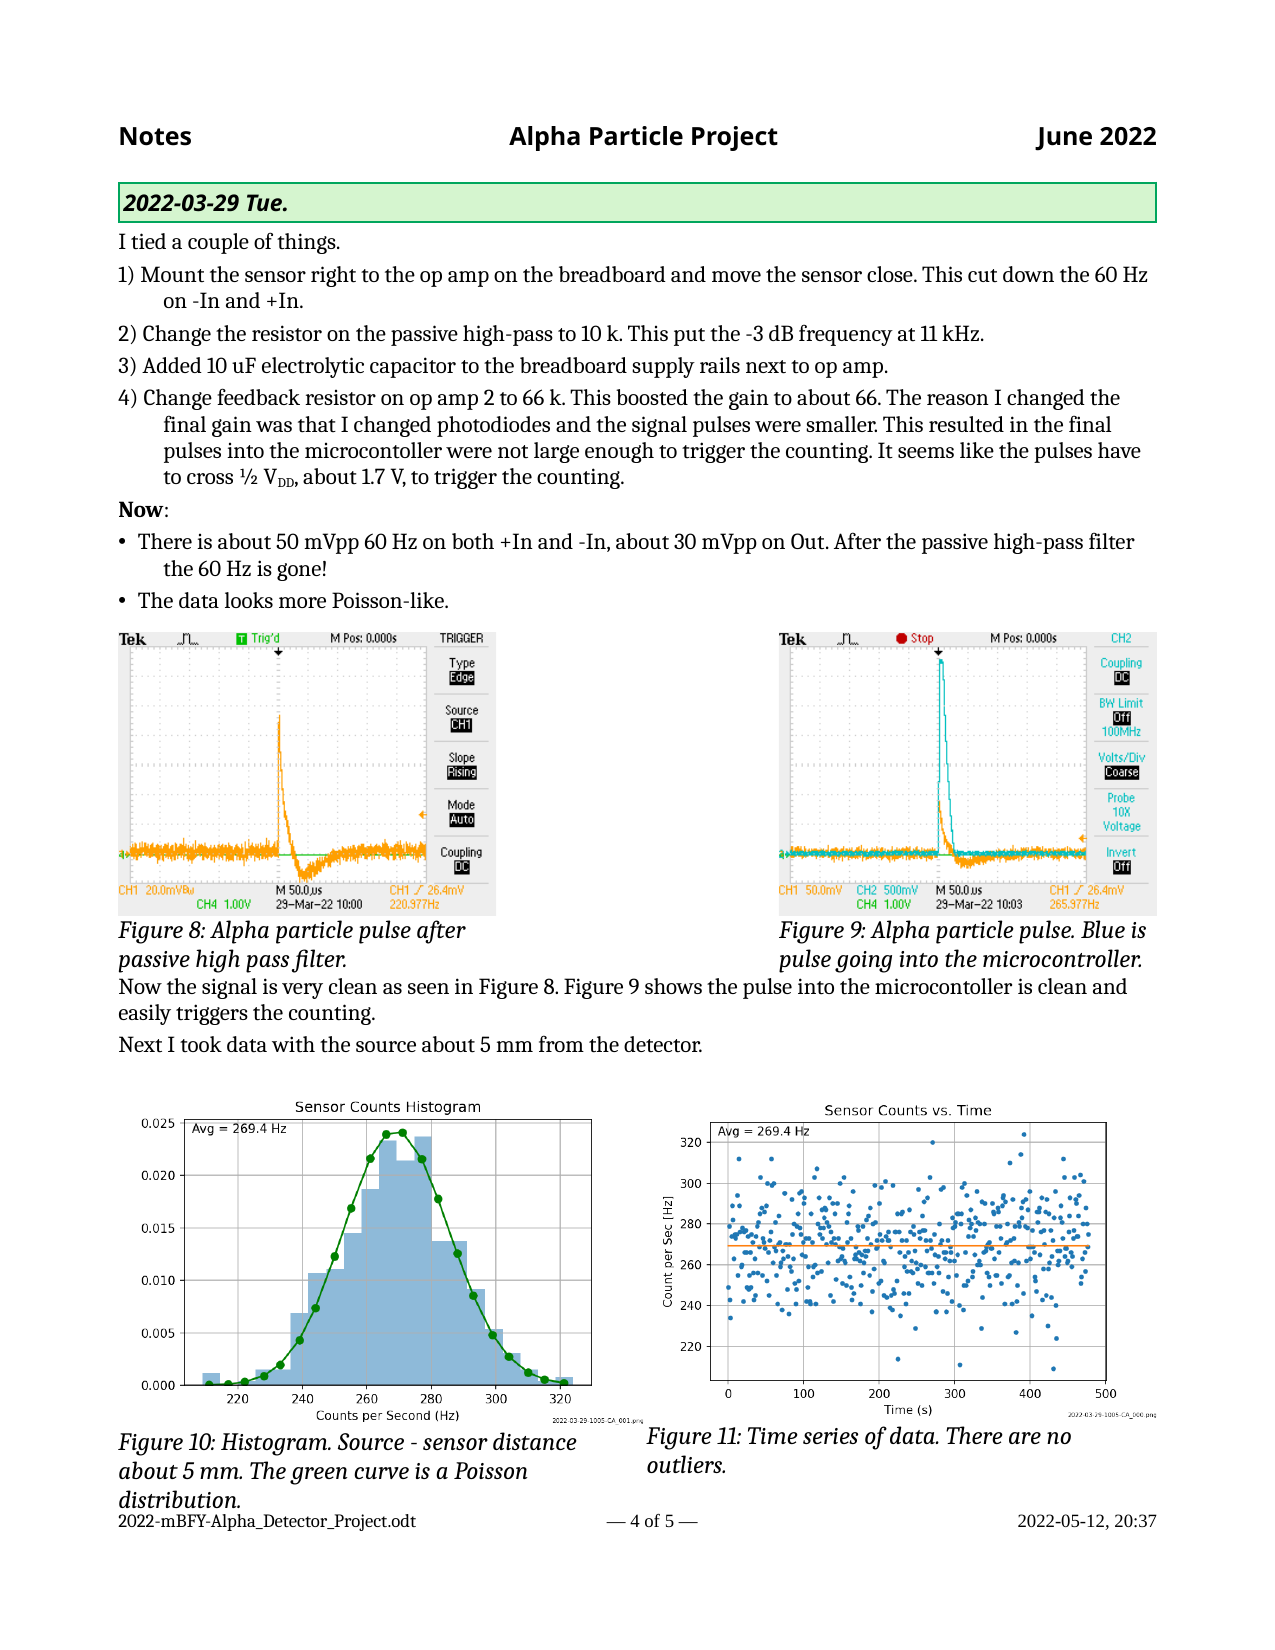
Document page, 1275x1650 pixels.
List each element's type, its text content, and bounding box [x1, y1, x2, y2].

picture [778, 632, 1157, 916]
text Figure 8: Alpha particle pulse after passive high pass filter. [118, 916, 496, 973]
list There is about 50 mVpp 60 Hz on both +In and -In, about 30 mVpp on Out. After the passive high-pass filter the 60 Hz is gone! [118, 529, 1157, 582]
picture [118, 1077, 644, 1429]
picture [646, 1081, 1157, 1423]
picture [118, 632, 497, 916]
list The data looks more Poisson-like. [118, 588, 1157, 614]
text Figure 10: Histogram. Source - sensor distance about 5 mm. The green curve is a Poisson distribution. [118, 1429, 643, 1514]
text Now the signal is very clean as seen in Figure 8. Figure 9 shows the pulse into the microcontoller is clean and easily triggers the counting. [118, 620, 1157, 1026]
text Figure 11: Time series of data. There are no outliers. [646, 1423, 1156, 1480]
subtitle 2022-03-29 Tue. [120, 184, 1155, 221]
text Next I took data with the source about 5 mm from the detector. [118, 1032, 1157, 1059]
list Change feedback resistor on op amp 2 to 66 k. This boosted the gain to about 66. The reason I changed the final gain was that I changed photodiodes and the signal pulses were smaller. This resulted in the final pulses into the microcontoller were not large enough to trigger the counting. It seems like the pulses have to cross ½ VDD, about 1.7 V, to trigger the counting. [118, 385, 1157, 491]
text I tied a couple of things. [118, 229, 1157, 256]
text Figure 9: Alpha particle pulse. Blue is pulse going into the microcontroller. [779, 916, 1157, 973]
list Change the resistor on the passive high-pass to 10 k. This put the -3 dB frequency at 11 kHz. [118, 320, 1157, 347]
text Now: [118, 497, 1157, 523]
list Added 10 uF electrolytic capacitor to the breadboard supply rails next to op amp. [118, 353, 1157, 379]
list Mount the sensor right to the op amp on the breadboard and move the sensor close. This cut down the 60 Hz on -In and +In. [118, 262, 1157, 314]
